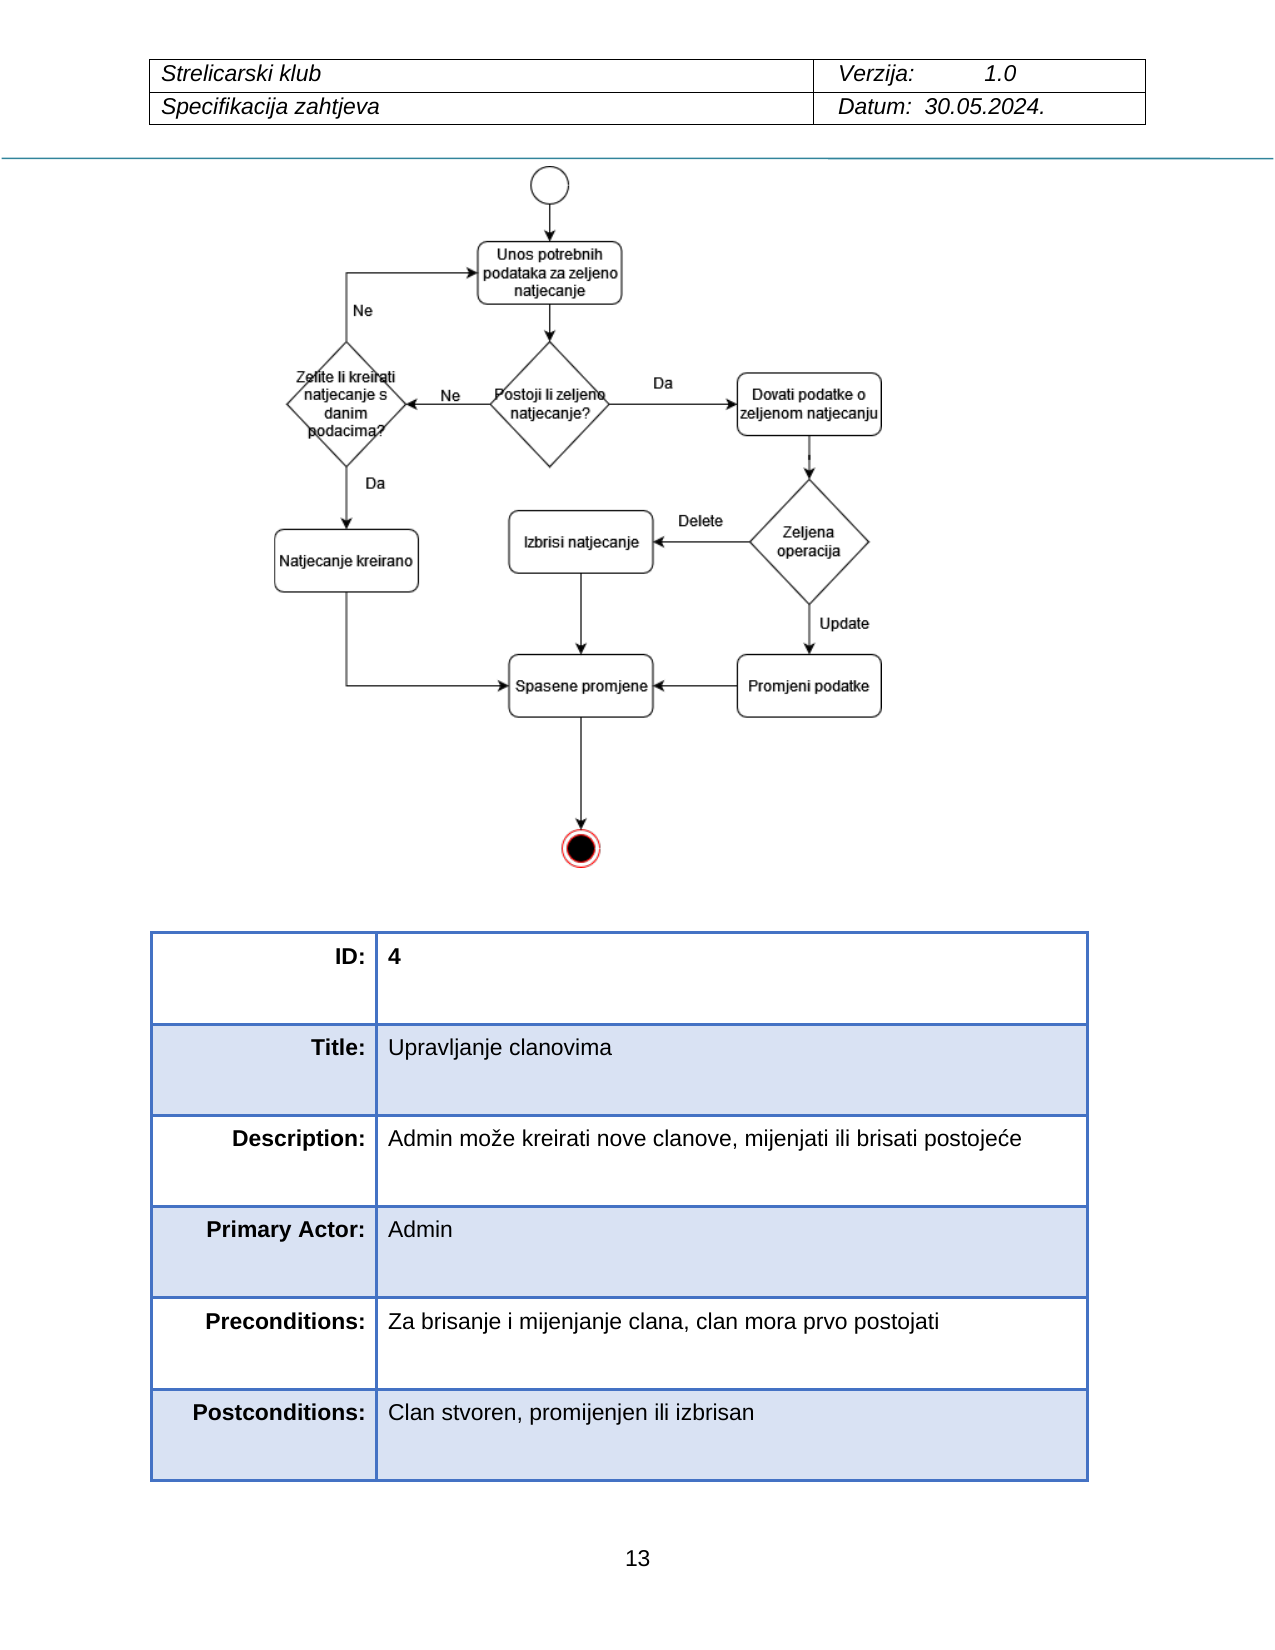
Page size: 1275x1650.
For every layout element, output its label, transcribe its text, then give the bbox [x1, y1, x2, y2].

table_cell Upravljanje clanovima [378, 1026, 1086, 1114]
table_cell Title: [153, 1026, 375, 1114]
table_cell Admin [378, 1208, 1086, 1296]
table_cell Za brisanje i mijenjanje clana, clan mora prvo postojati [378, 1299, 1086, 1387]
picture [274, 166, 882, 868]
table_header 4 [378, 934, 1086, 1022]
table_header ID: [153, 934, 375, 1022]
table_cell Admin može kreirati nove clanove, mijenjati ili brisati postojeće [378, 1117, 1086, 1205]
table_cell Clan stvoren, promijenjen ili izbrisan [378, 1391, 1086, 1479]
table_cell Postconditions: [153, 1391, 375, 1479]
table_cell Primary Actor: [153, 1208, 375, 1296]
table_cell Description: [153, 1117, 375, 1205]
table_cell Preconditions: [153, 1299, 375, 1387]
